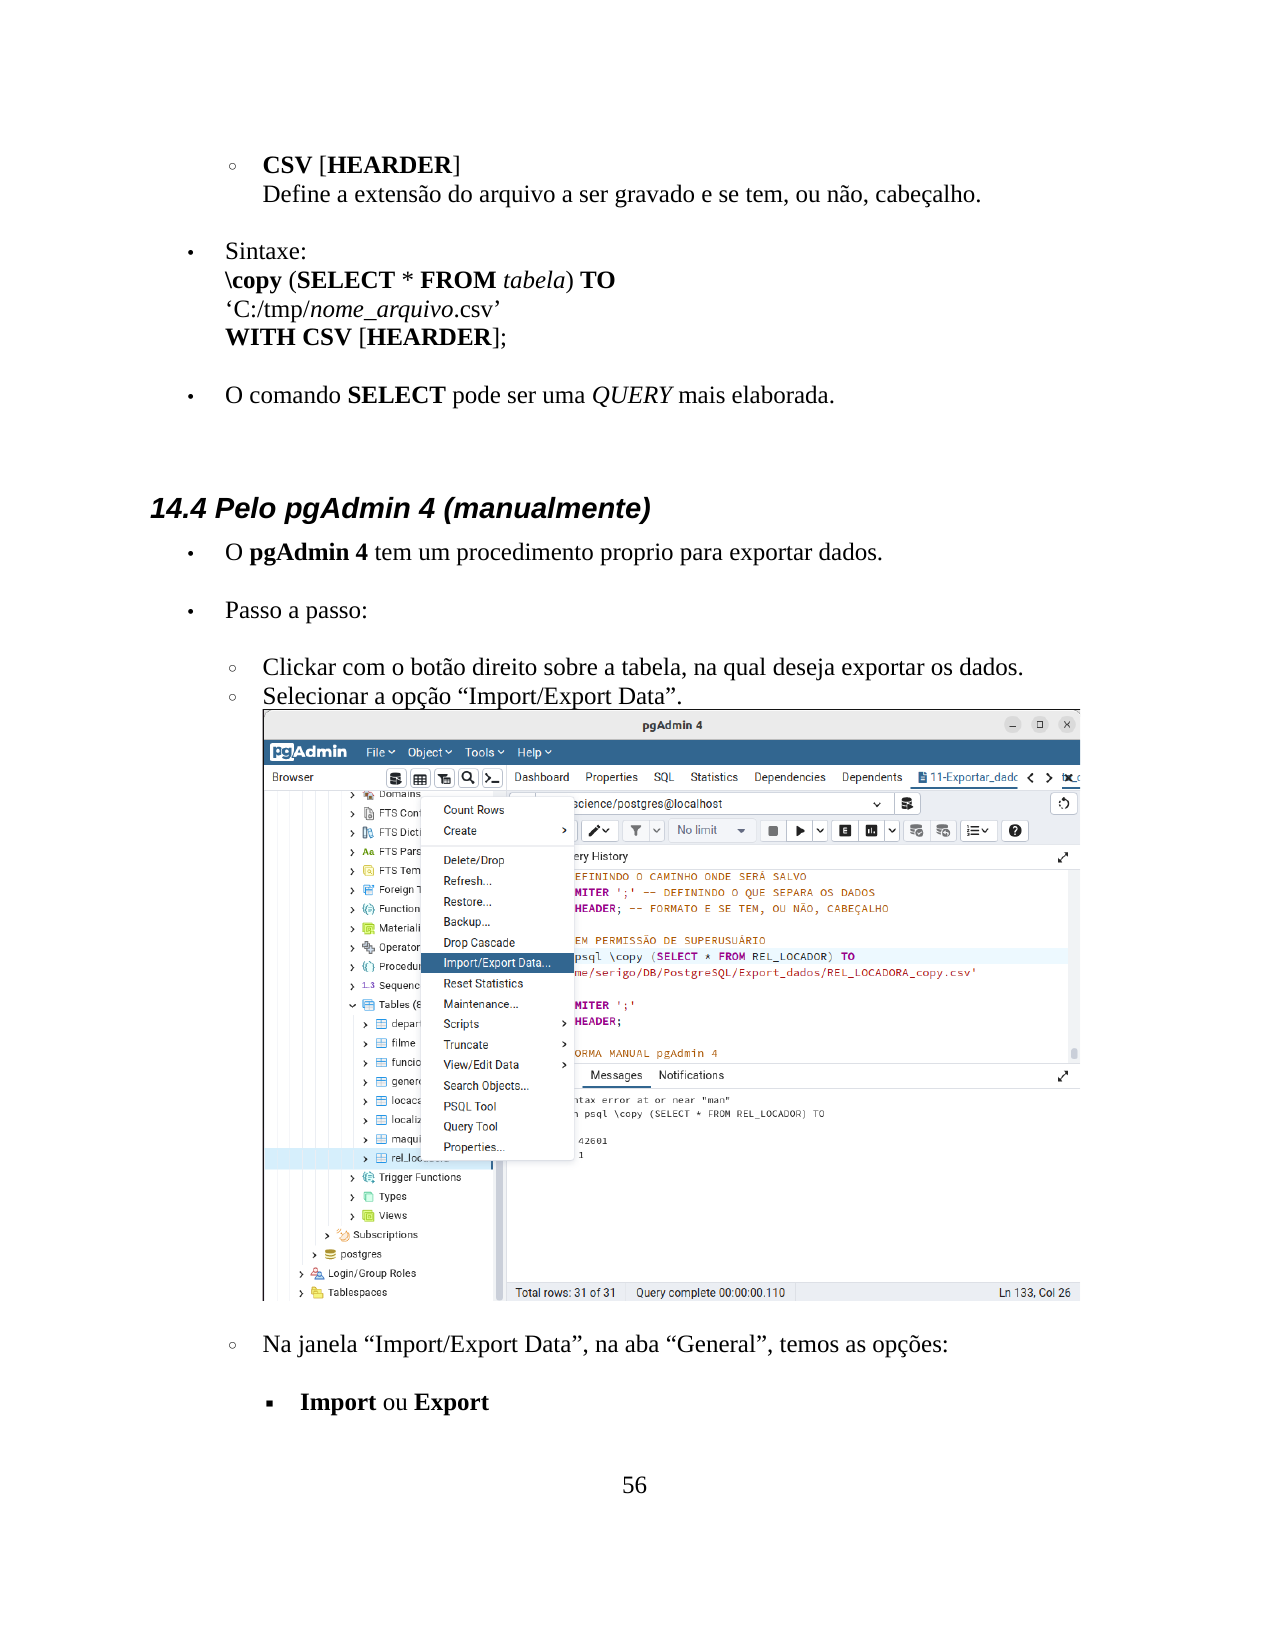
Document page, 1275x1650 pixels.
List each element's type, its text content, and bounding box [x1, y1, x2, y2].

subtitle 14.4 Pelo pgAdmin 4 (manualmente) [150, 491, 1125, 525]
list CSV [HEARDER] Define a extensão do arquivo a ser gravado e se tem, ou não, cabeçalho. [225, 150, 1125, 236]
picture [262, 709, 1081, 1301]
list Selecionar a opção “Import/Export Data”. [225, 681, 1125, 1329]
list Sintaxe: \copy (SELECT * FROM tabela) TO ‘C:/tmp/nome_arquivo.csv’ WITH CSV [HEARDER]; [187, 236, 1125, 380]
list O comando SELECT pode ser uma QUERY mais elaborada. [187, 380, 1125, 437]
list Clickar com o botão direito sobre a tabela, na qual deseja exportar os dados. [225, 652, 1125, 681]
list Passo a passo: [187, 595, 1125, 652]
list Na janela “Import/Export Data”, na aba “General”, temos as opções: [225, 1329, 1125, 1387]
list Import ou Export [262, 1387, 1125, 1415]
list O pgAdmin 4 tem um procedimento proprio para exportar dados. [187, 537, 1125, 595]
